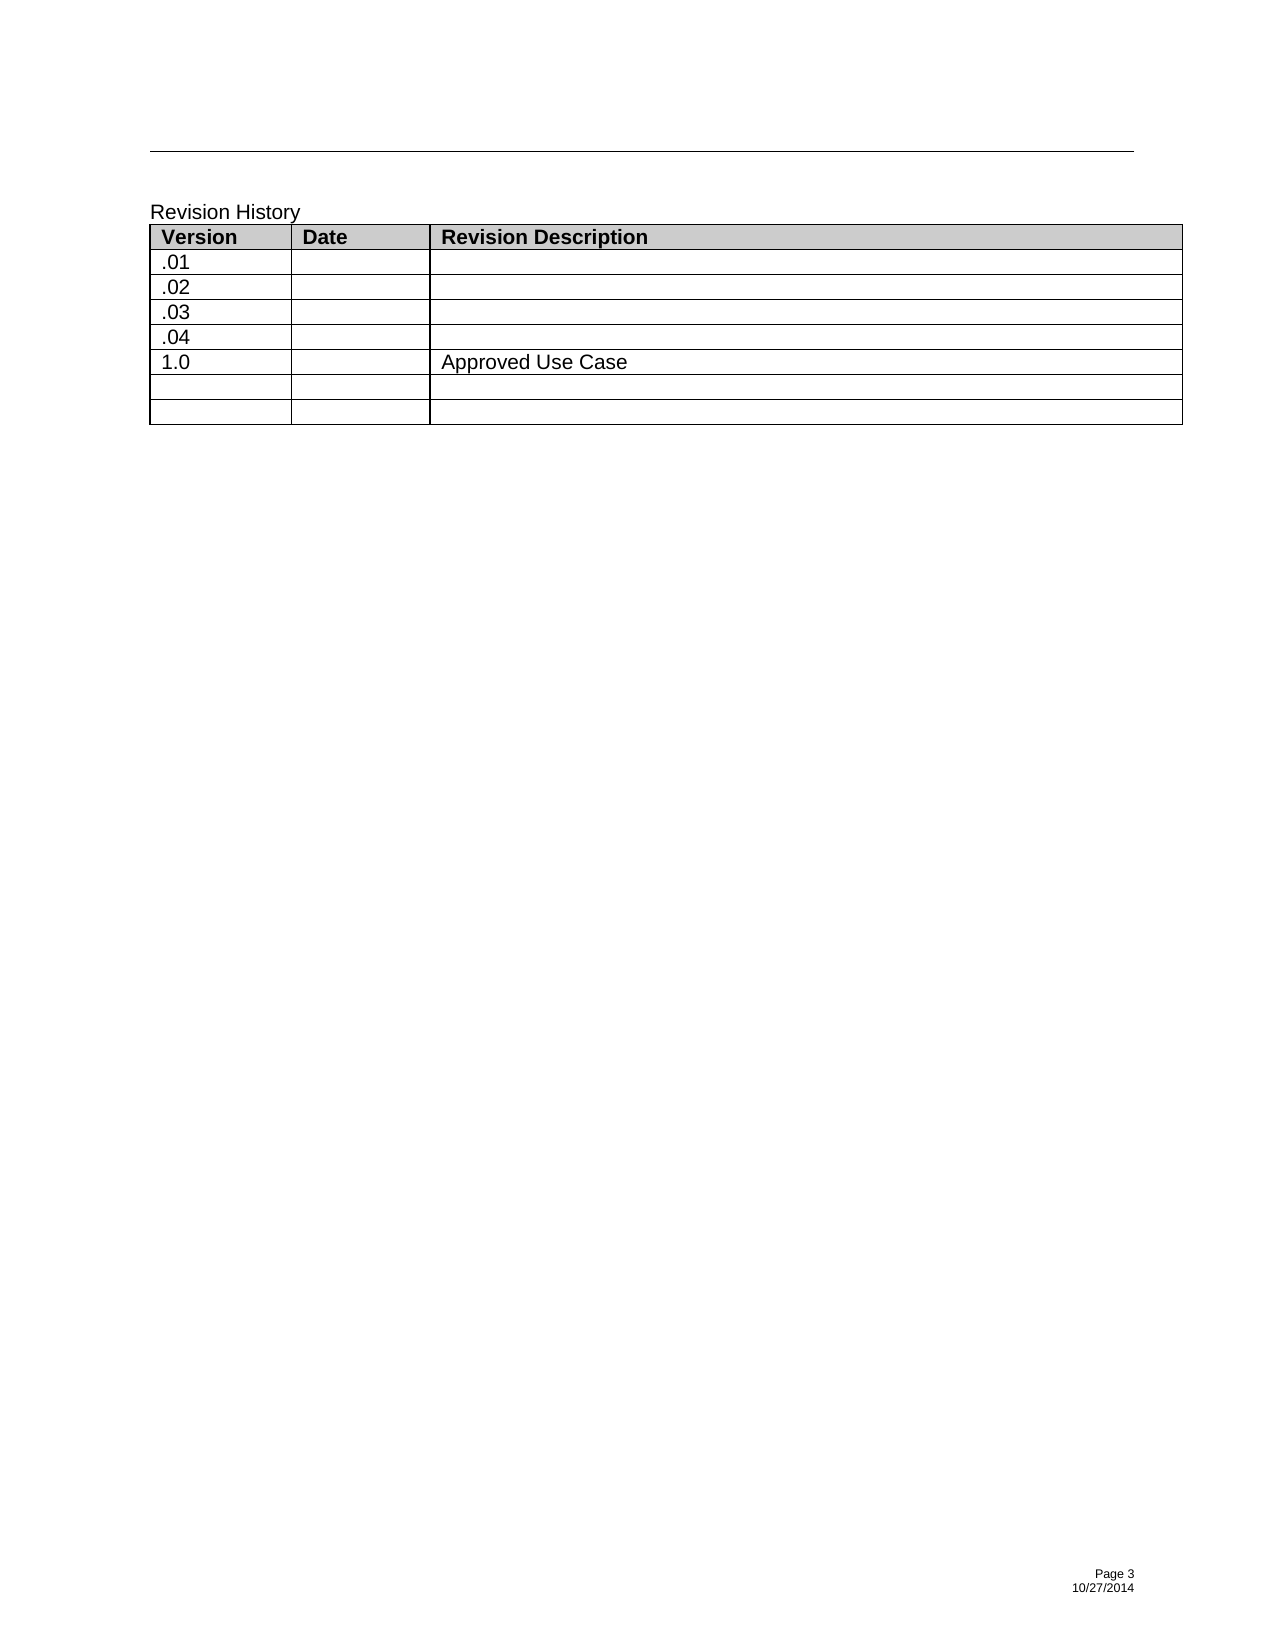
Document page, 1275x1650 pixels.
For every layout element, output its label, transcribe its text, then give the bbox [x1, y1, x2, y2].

table_cell .01 [151, 250, 291, 274]
table_header Version [151, 225, 291, 249]
table_cell [431, 300, 1182, 324]
table_cell [431, 325, 1182, 349]
table_cell [151, 375, 291, 399]
table_cell Approved Use Case [431, 350, 1182, 374]
table_cell [292, 275, 429, 299]
table_cell [431, 400, 1182, 424]
table_header Revision Description [431, 225, 1182, 249]
table_cell [292, 350, 429, 374]
table_cell 1.0 [151, 350, 291, 374]
table_cell [431, 250, 1182, 274]
table_cell [292, 250, 429, 274]
table_cell .02 [151, 275, 291, 299]
table_cell [292, 325, 429, 349]
table_cell [292, 400, 429, 424]
table_cell .04 [151, 325, 291, 349]
table_cell .03 [151, 300, 291, 324]
table_cell [151, 400, 291, 424]
table_cell [431, 275, 1182, 299]
table_cell [431, 375, 1182, 399]
text Revision History [150, 200, 1134, 224]
table_header Date [292, 225, 429, 249]
table_cell [292, 300, 429, 324]
table_cell [292, 375, 429, 399]
